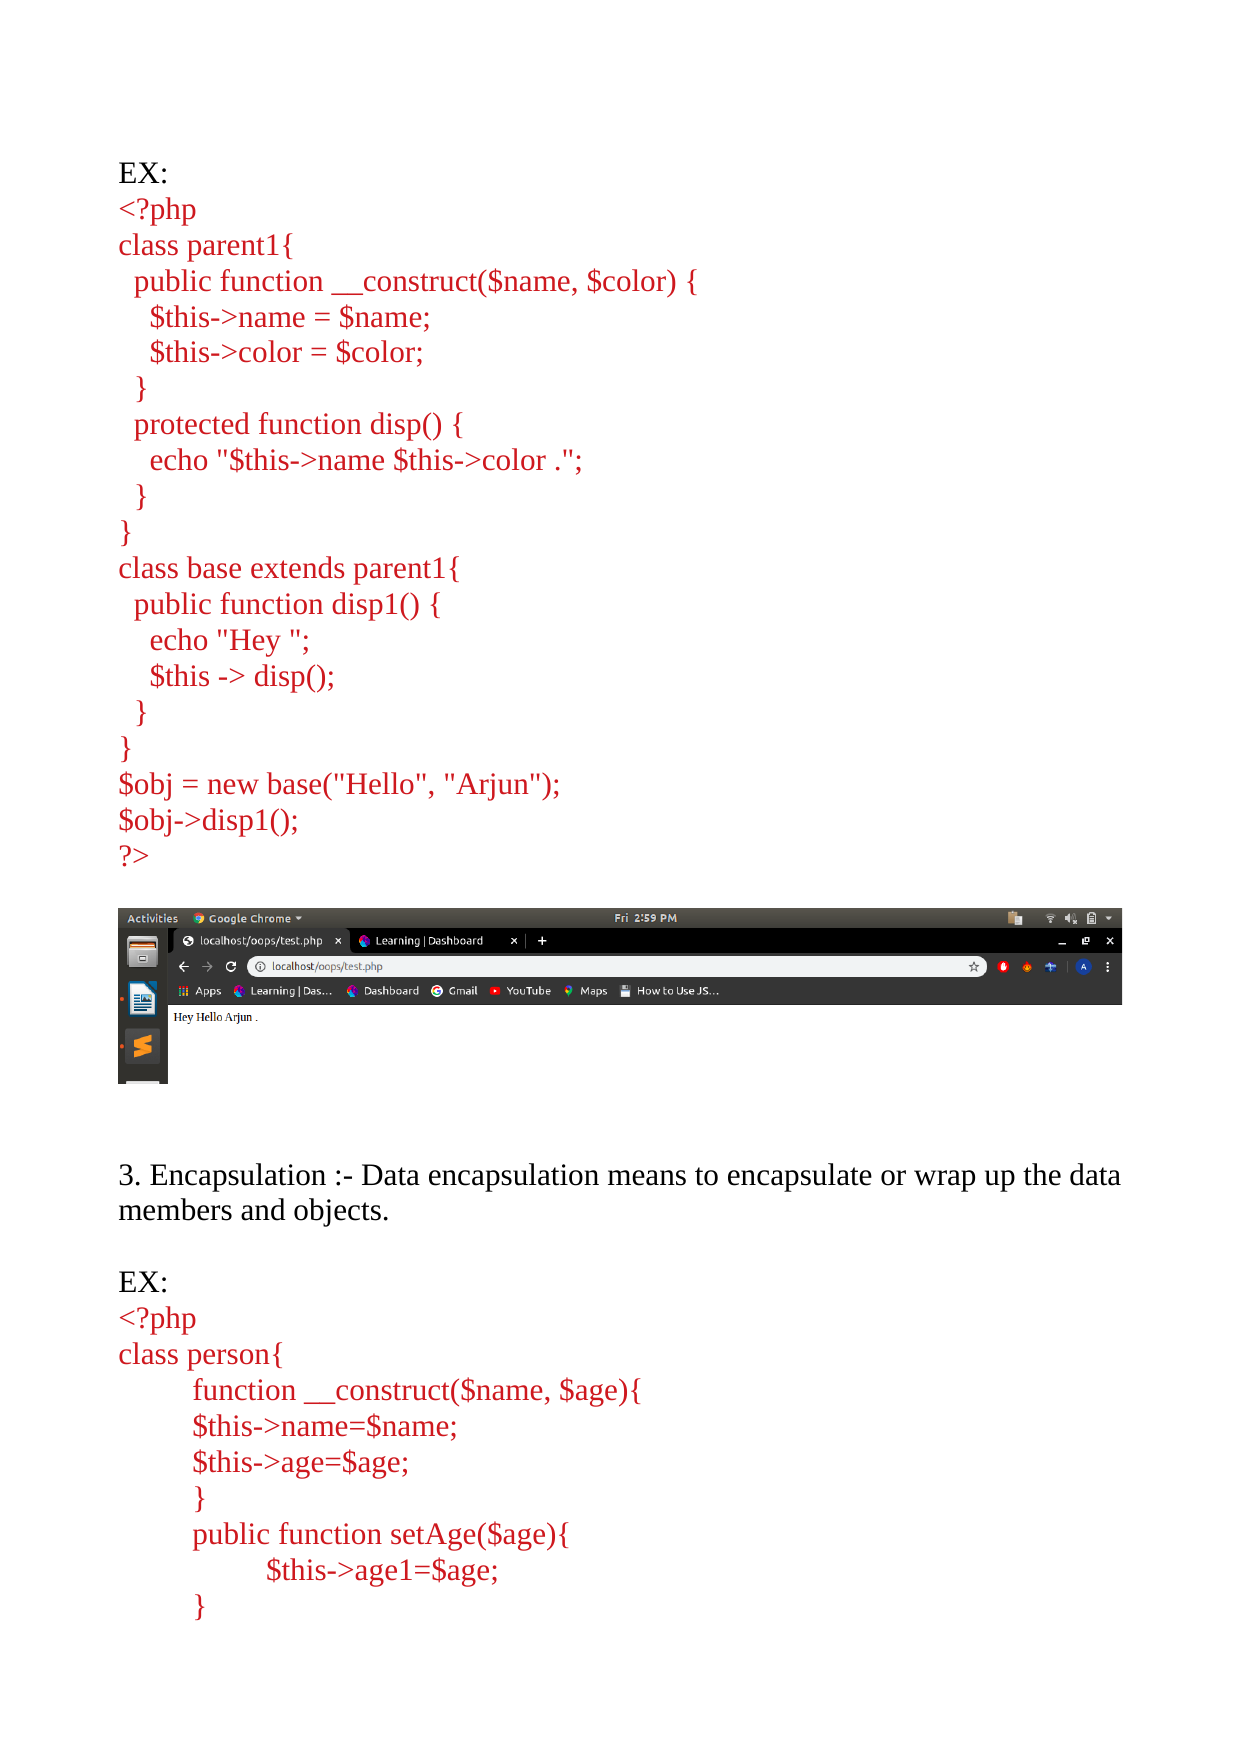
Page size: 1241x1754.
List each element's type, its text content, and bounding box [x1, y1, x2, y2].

text class parent1{ [118, 226, 1122, 262]
text $obj->disp1(); [118, 801, 1122, 837]
text public function __construct($name, $color) { [118, 262, 1122, 298]
text public function setAge($age){ [118, 1515, 1122, 1551]
text $this->name = $name; [118, 298, 1122, 334]
text class person{ [118, 1335, 1122, 1371]
text } [118, 693, 1122, 729]
text echo "Hey "; [118, 621, 1122, 657]
text class base extends parent1{ [118, 549, 1122, 585]
text } [118, 513, 1122, 549]
text EX: [118, 1263, 1122, 1299]
text } [118, 729, 1122, 765]
text public function disp1() { [118, 585, 1122, 621]
text } [118, 477, 1122, 513]
text protected function disp() { [118, 406, 1122, 442]
text $this->color = $color; [118, 334, 1122, 370]
text } [118, 370, 1122, 406]
text 3. Encapsulation :- Data encapsulation means to encapsulate or wrap up the data members and objects. [118, 1156, 1122, 1228]
text EX: [118, 154, 1122, 190]
text $this->age1=$age; [118, 1551, 1122, 1587]
text function __construct($name, $age){ [118, 1371, 1122, 1407]
text $this->name=$name; [118, 1407, 1122, 1443]
text <?php [118, 190, 1122, 226]
text $this->age=$age; [118, 1443, 1122, 1479]
text $this -> disp(); [118, 657, 1122, 693]
text <?php [118, 1299, 1122, 1335]
text echo "$this->name $this->color ."; [118, 442, 1122, 477]
text ?> [118, 837, 1122, 873]
text } [118, 1587, 1122, 1623]
text $obj = new base("Hello", "Arjun"); [118, 765, 1122, 801]
text } [118, 1479, 1122, 1515]
